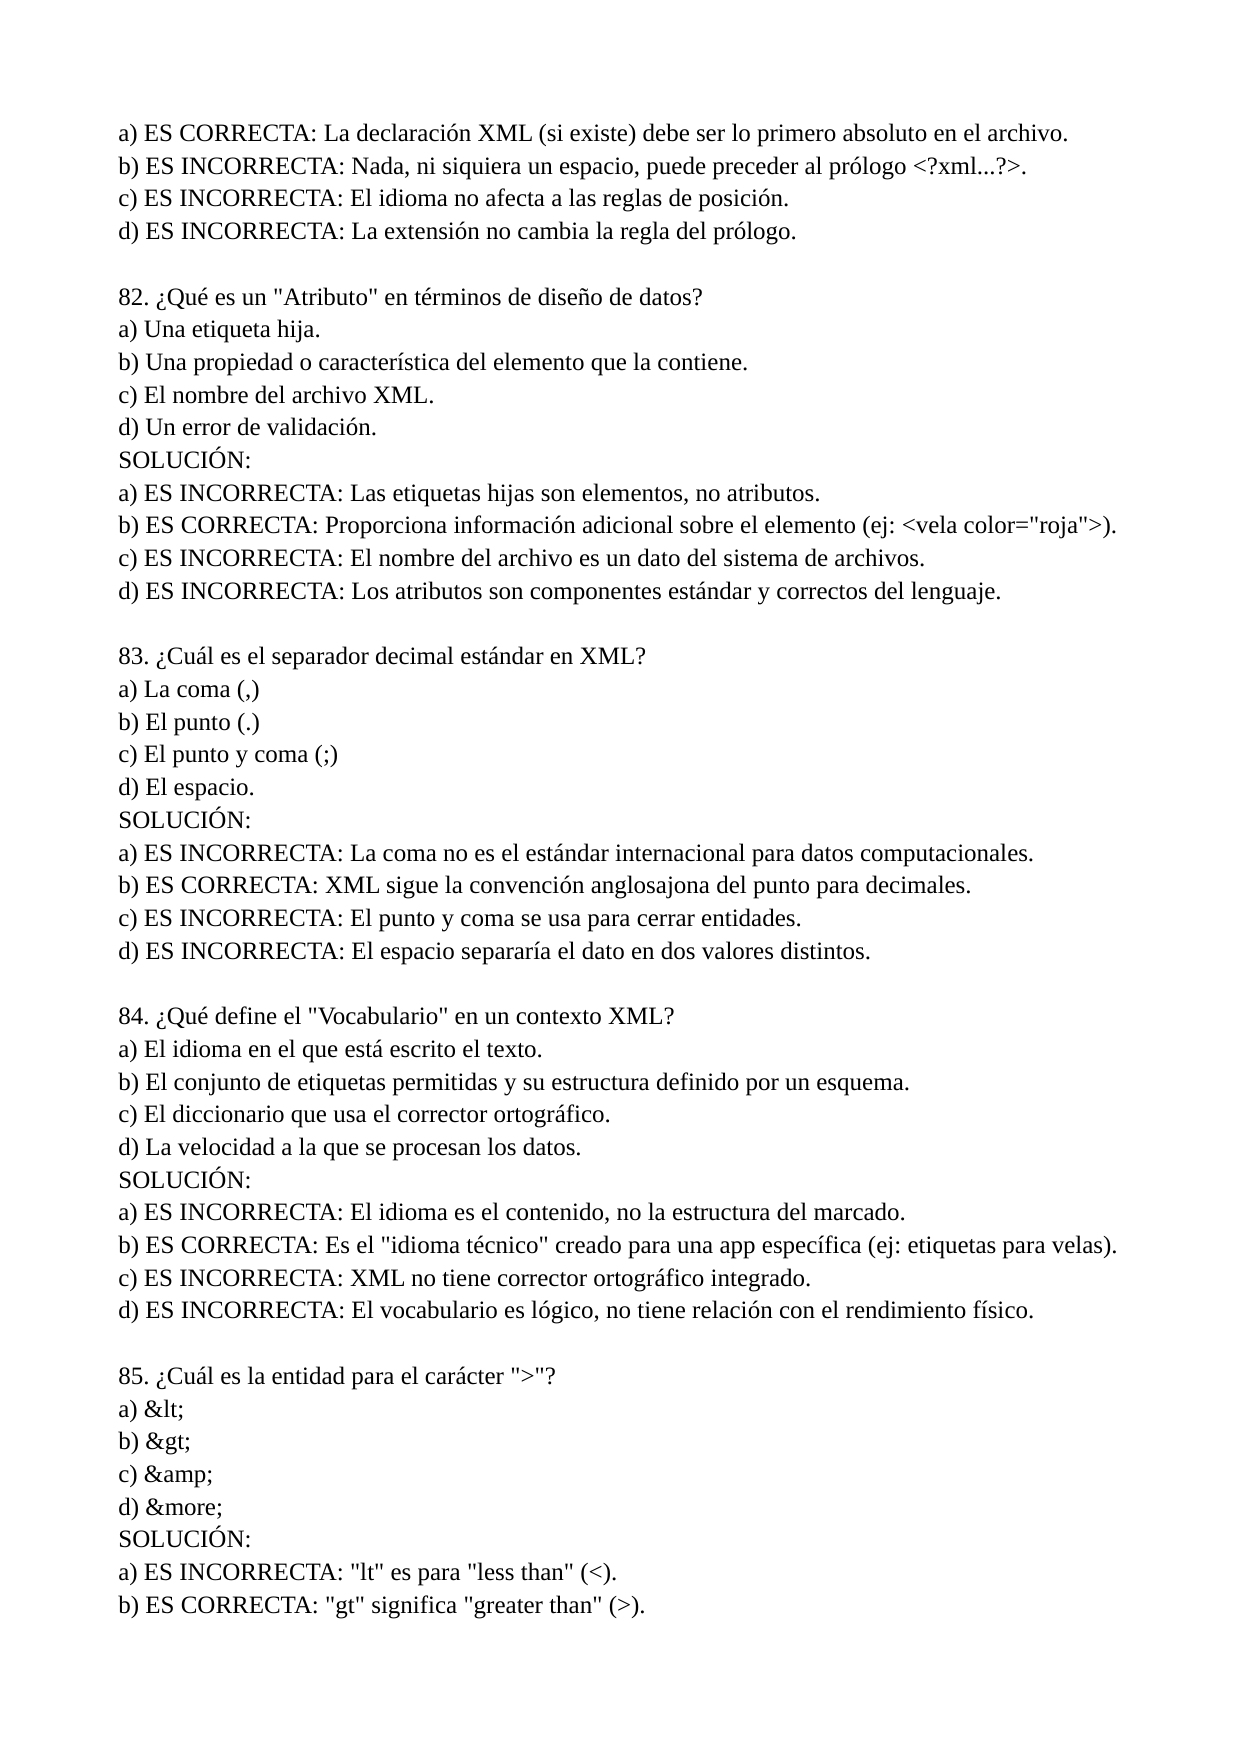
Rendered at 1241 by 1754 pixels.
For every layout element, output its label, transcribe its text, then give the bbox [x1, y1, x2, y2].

text 84. ¿Qué define el "Vocabulario" en un contexto XML? [118, 1001, 1122, 1030]
text a) ES INCORRECTA: La coma no es el estándar internacional para datos computacionales. [118, 838, 1122, 866]
text a) &lt; [118, 1394, 1122, 1422]
text c) El punto y coma (;) [118, 739, 1122, 768]
text d) ES INCORRECTA: La extensión no cambia la regla del prólogo. [118, 216, 1122, 245]
text b) Una propiedad o característica del elemento que la contiene. [118, 347, 1122, 376]
text SOLUCIÓN: [118, 1165, 1122, 1193]
text d) &more; [118, 1492, 1122, 1521]
text c) ES INCORRECTA: El idioma no afecta a las reglas de posición. [118, 183, 1122, 212]
text b) ES CORRECTA: XML sigue la convención anglosajona del punto para decimales. [118, 870, 1122, 899]
text SOLUCIÓN: [118, 805, 1122, 834]
text a) ES INCORRECTA: "lt" es para "less than" (<). [118, 1557, 1122, 1586]
text a) Una etiqueta hija. [118, 314, 1122, 343]
text a) ES CORRECTA: La declaración XML (si existe) debe ser lo primero absoluto en el archivo. [118, 118, 1122, 147]
text a) La coma (,) [118, 674, 1122, 703]
text a) ES INCORRECTA: Las etiquetas hijas son elementos, no atributos. [118, 478, 1122, 507]
text 85. ¿Cuál es la entidad para el carácter ">"? [118, 1361, 1122, 1390]
text b) ES CORRECTA: "gt" significa "greater than" (>). [118, 1590, 1122, 1619]
text d) Un error de validación. [118, 412, 1122, 441]
text d) ES INCORRECTA: Los atributos son componentes estándar y correctos del lenguaje. [118, 576, 1122, 605]
text c) ES INCORRECTA: XML no tiene corrector ortográfico integrado. [118, 1263, 1122, 1292]
text 83. ¿Cuál es el separador decimal estándar en XML? [118, 641, 1122, 670]
text SOLUCIÓN: [118, 445, 1122, 474]
text b) ES INCORRECTA: Nada, ni siquiera un espacio, puede preceder al prólogo <?xml...?>. [118, 151, 1122, 179]
text d) El espacio. [118, 772, 1122, 801]
text c) El diccionario que usa el corrector ortográfico. [118, 1099, 1122, 1128]
text c) El nombre del archivo XML. [118, 380, 1122, 408]
text d) La velocidad a la que se procesan los datos. [118, 1132, 1122, 1161]
text b) El punto (.) [118, 707, 1122, 736]
text SOLUCIÓN: [118, 1524, 1122, 1553]
text d) ES INCORRECTA: El espacio separaría el dato en dos valores distintos. [118, 936, 1122, 964]
text b) ES CORRECTA: Es el "idioma técnico" creado para una app específica (ej: etiquetas para velas). [118, 1230, 1122, 1259]
text b) El conjunto de etiquetas permitidas y su estructura definido por un esquema. [118, 1067, 1122, 1095]
text d) ES INCORRECTA: El vocabulario es lógico, no tiene relación con el rendimiento físico. [118, 1296, 1122, 1324]
text a) ES INCORRECTA: El idioma es el contenido, no la estructura del marcado. [118, 1197, 1122, 1226]
text c) &amp; [118, 1459, 1122, 1488]
text a) El idioma en el que está escrito el texto. [118, 1034, 1122, 1063]
text c) ES INCORRECTA: El nombre del archivo es un dato del sistema de archivos. [118, 543, 1122, 572]
text b) ES CORRECTA: Proporciona información adicional sobre el elemento (ej: <vela color="roja">). [118, 511, 1122, 539]
text c) ES INCORRECTA: El punto y coma se usa para cerrar entidades. [118, 903, 1122, 932]
text b) &gt; [118, 1426, 1122, 1455]
text 82. ¿Qué es un "Atributo" en términos de diseño de datos? [118, 282, 1122, 310]
